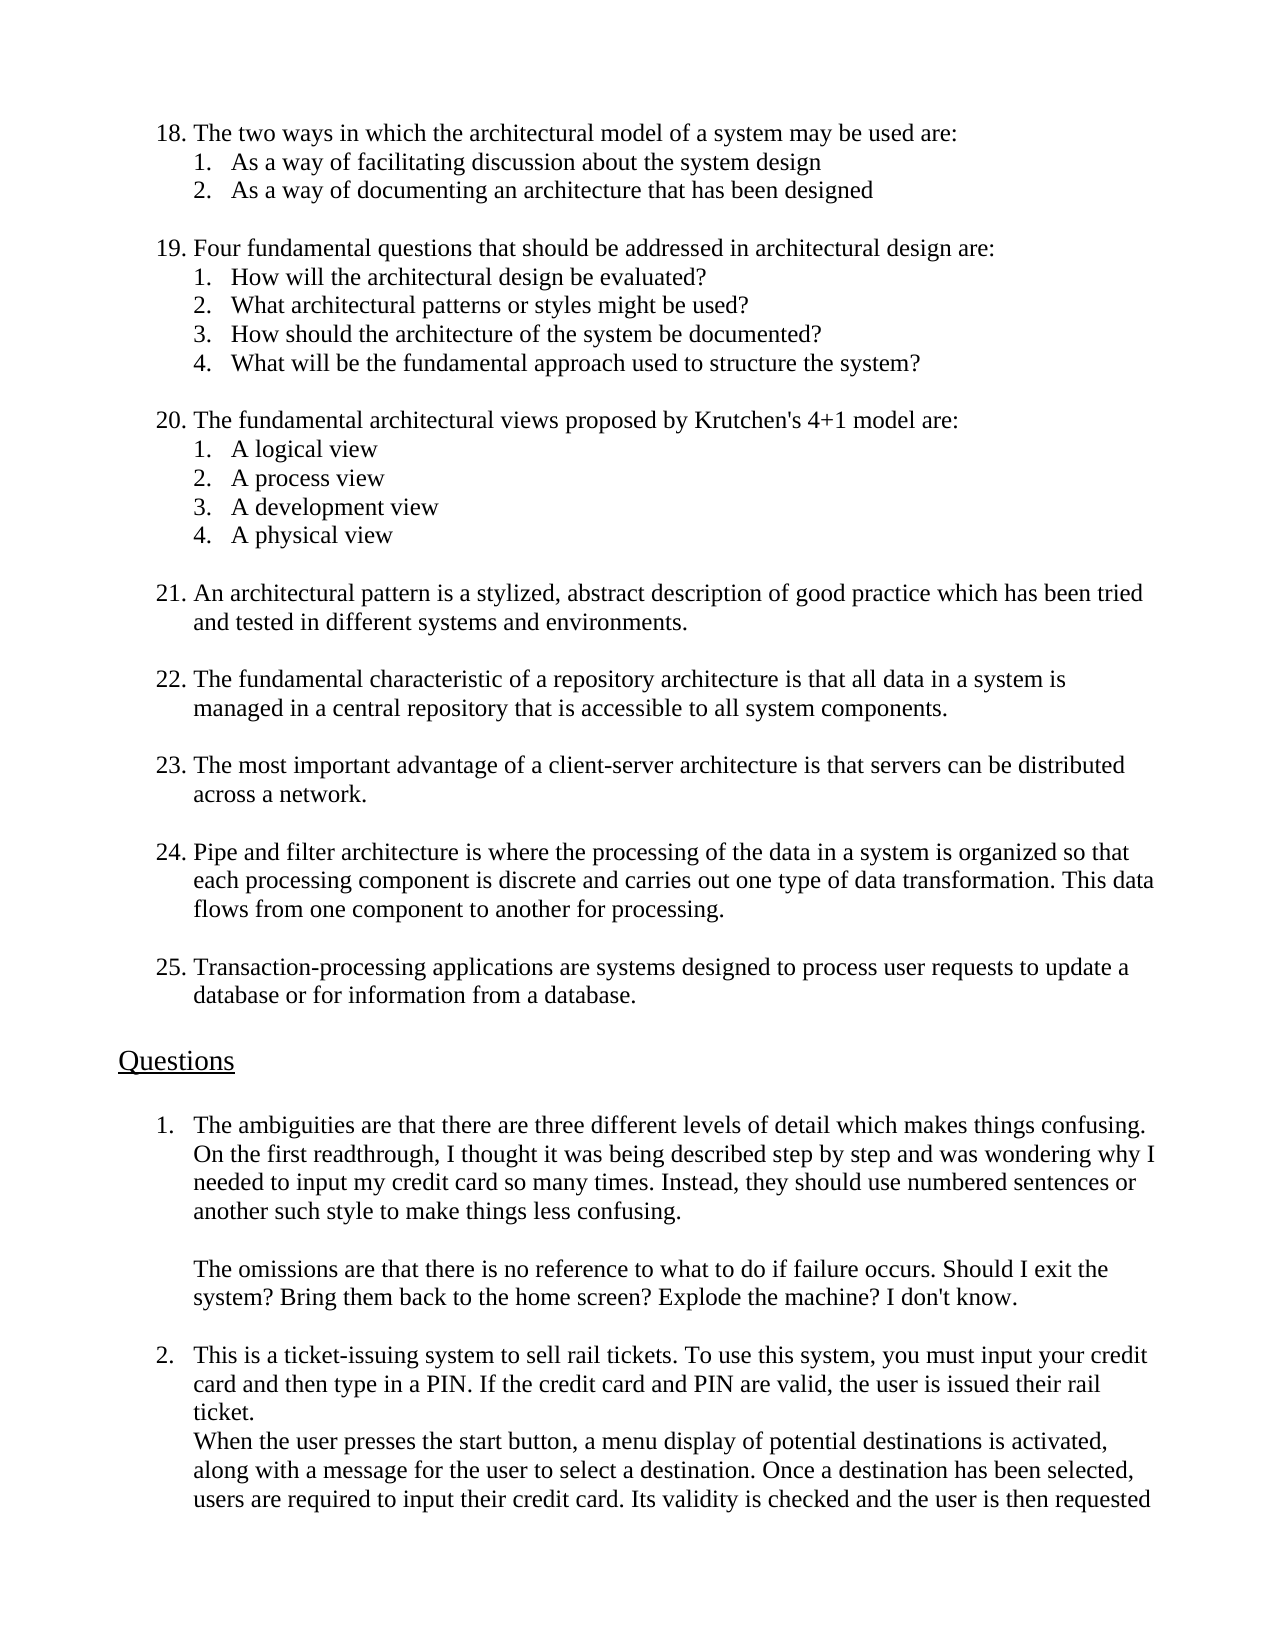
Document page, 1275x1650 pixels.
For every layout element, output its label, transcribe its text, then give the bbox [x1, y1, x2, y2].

list As a way of documenting an architecture that has been designed [193, 176, 1157, 204]
list A process view [193, 463, 1157, 492]
list This is a ticket-issuing system to sell rail tickets. To use this system, you must input your credit card and then type in a PIN. If the credit card and PIN are valid, the user is issued their rail ticket. [156, 1340, 1157, 1426]
list A development view [193, 492, 1157, 521]
list Transaction-processing applications are systems designed to process user requests to update a database or for information from a database. [156, 952, 1157, 1009]
list When the user presses the start button, a menu display of potential destinations is activated, along with a message for the user to select a destination. Once a destination has been selected, users are required to input their credit card. Its validity is checked and the user is then requested [156, 1426, 1157, 1512]
list What will be the fundamental approach used to structure the system? [193, 348, 1157, 377]
text Questions [118, 1043, 1157, 1076]
list What architectural patterns or styles might be used? [193, 291, 1157, 319]
list The two ways in which the architectural model of a system may be used are: [156, 118, 1157, 147]
list An architectural pattern is a stylized, abstract description of good practice which has been tried and tested in different systems and environments. [156, 578, 1157, 636]
list Four fundamental questions that should be addressed in architectural design are: [156, 233, 1157, 262]
list A physical view [193, 521, 1157, 549]
list A logical view [193, 434, 1157, 463]
list How should the architecture of the system be documented? [193, 319, 1157, 348]
list The ambiguities are that there are three different levels of detail which makes things confusing. On the first readthrough, I thought it was being described step by step and was wondering why I needed to input my credit card so many times. Instead, they should use numbered sentences or another such style to make things less confusing. [156, 1110, 1157, 1225]
list Pipe and filter architecture is where the processing of the data in a system is organized so that each processing component is discrete and carries out one type of data transformation. This data flows from one component to another for processing. [156, 837, 1157, 923]
list The fundamental characteristic of a repository architecture is that all data in a system is managed in a central repository that is accessible to all system components. [156, 664, 1157, 722]
list The omissions are that there is no reference to what to do if failure occurs. Should I exit the system? Bring them back to the home screen? Explode the machine? I don't know. [156, 1254, 1157, 1311]
list How will the architectural design be evaluated? [193, 262, 1157, 291]
list The most important advantage of a client-server architecture is that servers can be distributed across a network. [156, 751, 1157, 808]
list As a way of facilitating discussion about the system design [193, 147, 1157, 176]
list The fundamental architectural views proposed by Krutchen's 4+1 model are: [156, 406, 1157, 434]
